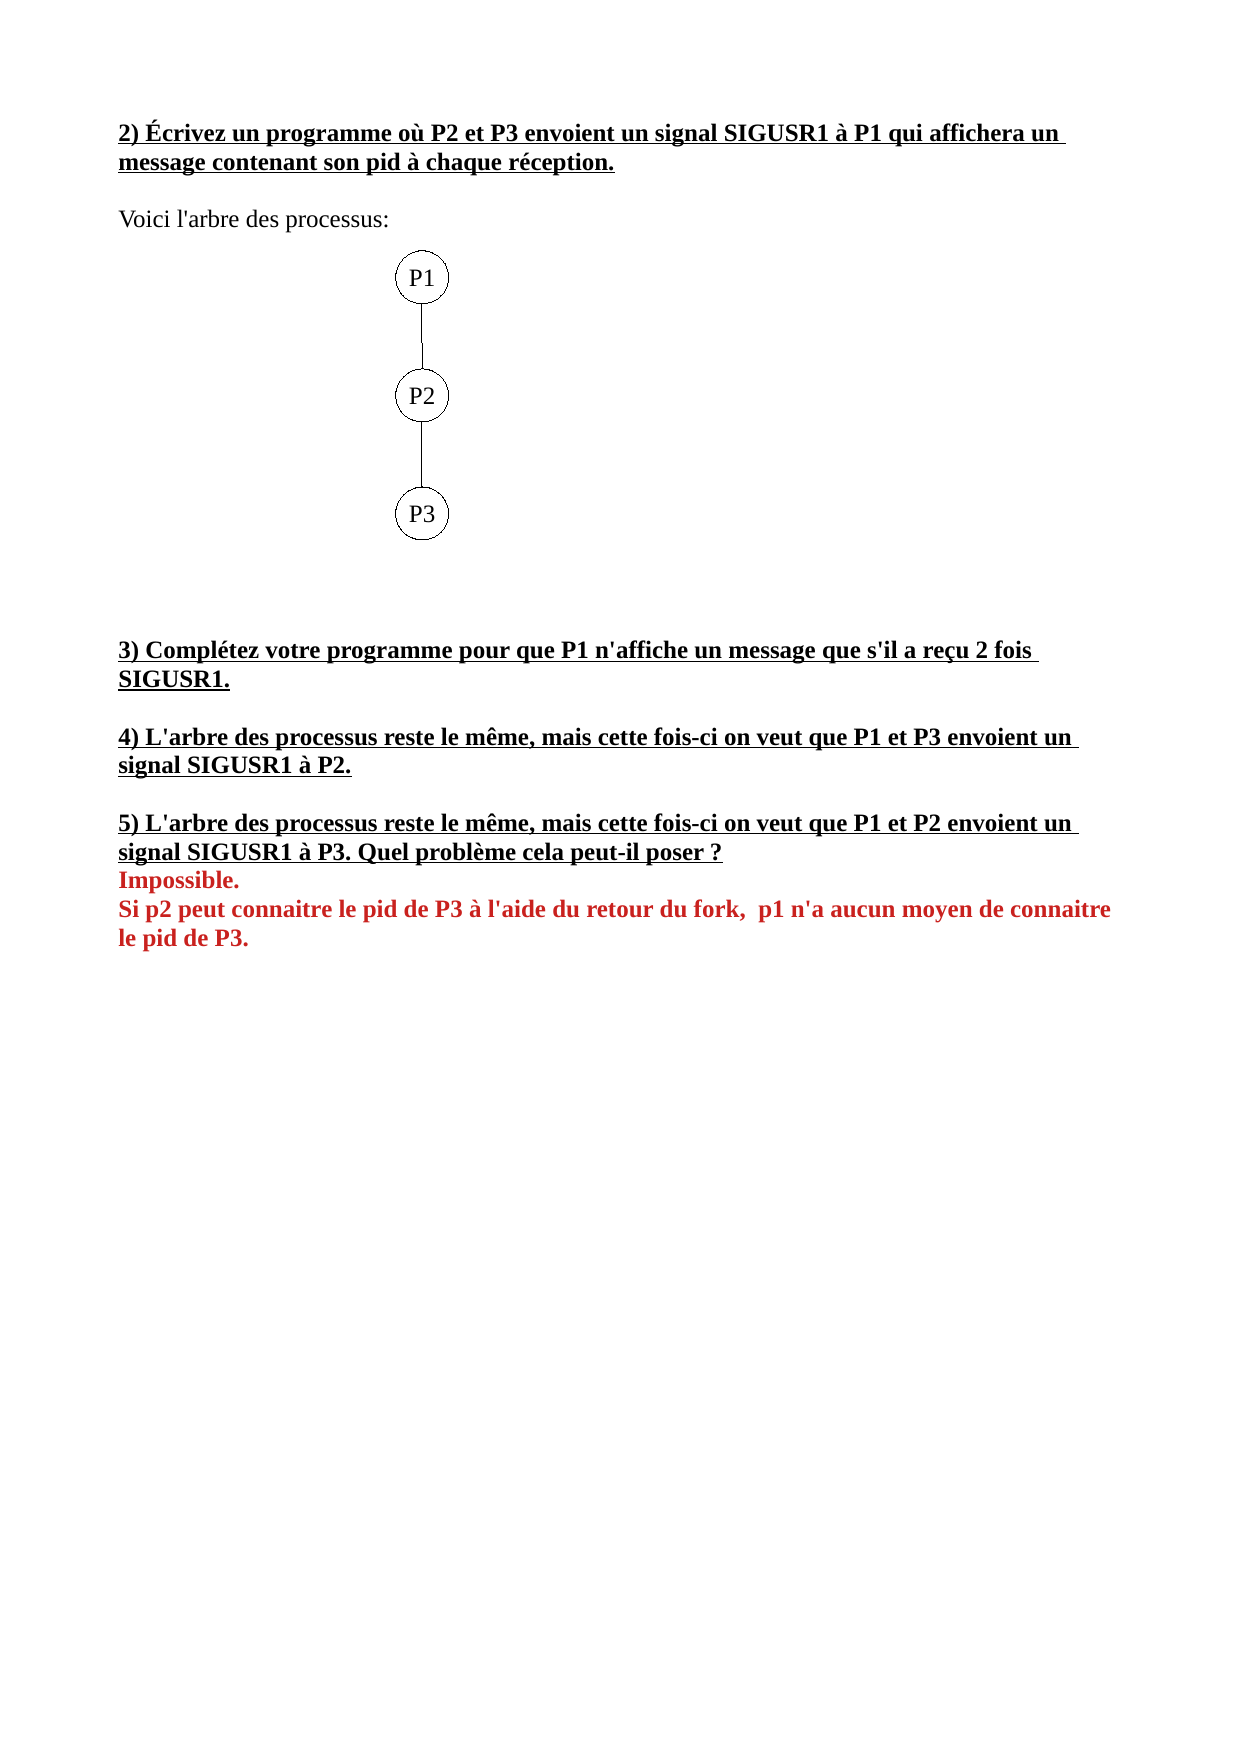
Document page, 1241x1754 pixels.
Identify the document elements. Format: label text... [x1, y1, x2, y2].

text 5) L'arbre des processus reste le même, mais cette fois-ci on veut que P1 et P2 envoient un signal SIGUSR1 à P3. Quel problème cela peut-il poser ? [118, 808, 1122, 866]
text Si p2 peut connaitre le pid de P3 à l'aide du retour du fork, p1 n'a aucun moyen de connaitre le pid de P3. [118, 894, 1122, 952]
text 3) Complétez votre programme pour que P1 n'affiche un message que s'il a reçu 2 fois SIGUSR1. [118, 636, 1122, 693]
text Voici l'arbre des processus: [118, 204, 1122, 233]
text 4) L'arbre des processus reste le même, mais cette fois-ci on veut que P1 et P3 envoient un signal SIGUSR1 à P2. [118, 722, 1122, 779]
text 2) Écrivez un programme où P2 et P3 envoient un signal SIGUSR1 à P1 qui affichera un message contenant son pid à chaque réception. [118, 118, 1122, 176]
text Impossible. [118, 866, 1122, 894]
